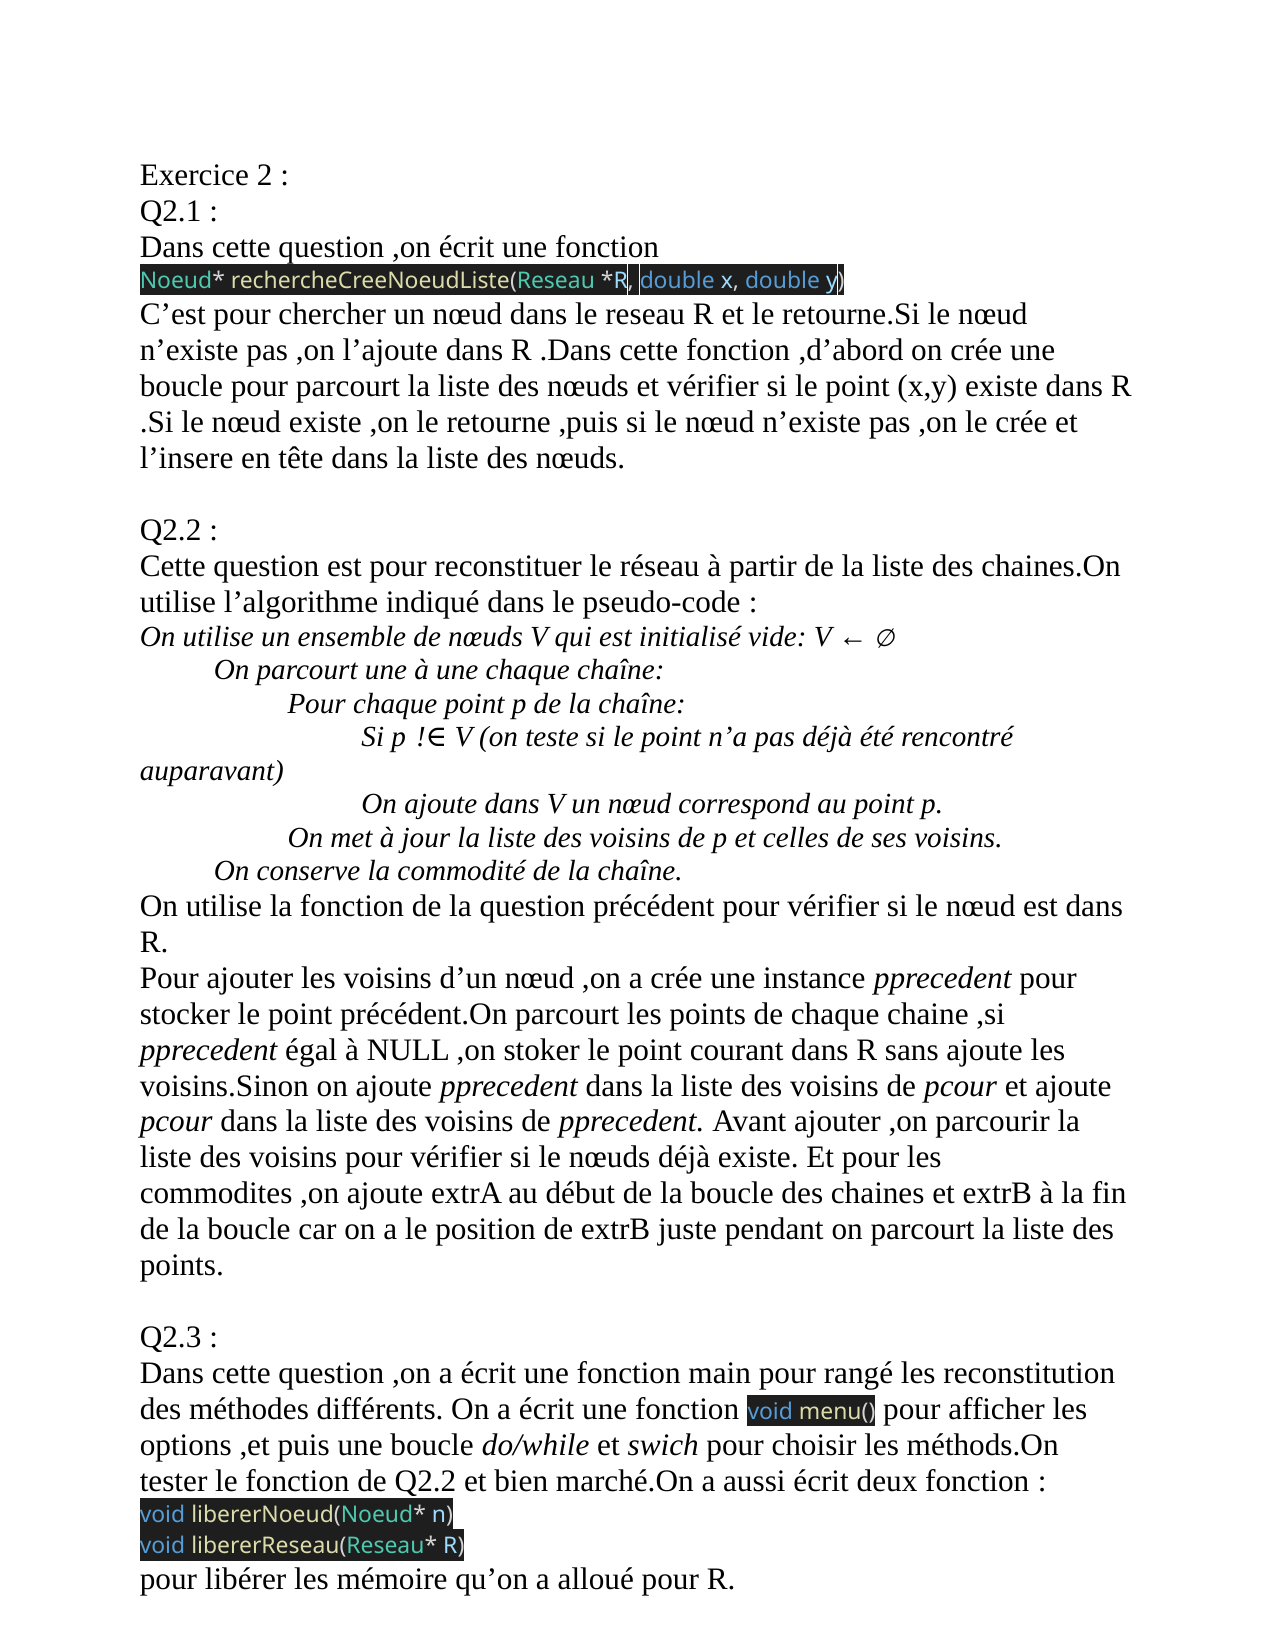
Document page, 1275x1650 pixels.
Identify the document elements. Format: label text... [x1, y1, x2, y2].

text Pour ajouter les voisins d’un nœud ,on a crée une instance pprecedent pour stocker le point précédent.On parcourt les points de chaque chaine ,si pprecedent égal à NULL ,on stoker le point courant dans R sans ajoute les voisins.Sinon on ajoute pprecedent dans la liste des voisins de pcour et ajoute pcour dans la liste des voisins de pprecedent. Avant ajouter ,on parcourir la liste des voisins pour vérifier si le nœuds déjà existe. Et pour les commodites ,on ajoute extrA au début de la boucle des chaines et extrB à la fin de la boucle car on a le position de extrB juste pendant on parcourt la liste des points. [139, 959, 1133, 1282]
text Si p !∈ V (on teste si le point n’a pas déjà été rencontré auparavant) [139, 719, 1133, 786]
text Cette question est pour reconstituer le réseau à partir de la liste des chaines.On utilise l’algorithme indiqué dans le pseudo-code : [139, 547, 1133, 619]
text On utilise la fonction de la question précédent pour vérifier si le nœud est dans R. [139, 887, 1133, 959]
text Dans cette question ,on écrit une fonction [139, 228, 1133, 264]
text On ajoute dans V un nœud correspond au point p. [139, 786, 1133, 820]
text On parcourt une à une chaque chaîne: [139, 652, 1133, 686]
text C’est pour chercher un nœud dans le reseau R et le retourne.Si le nœud n’existe pas ,on l’ajoute dans R .Dans cette fonction ,d’abord on crée une boucle pour parcourt la liste des nœuds et vérifier si le point (x,y) existe dans R .Si le nœud existe ,on le retourne ,puis si le nœud n’existe pas ,on le crée et l’insere en tête dans la liste des nœuds. [139, 295, 1133, 475]
text Q2.1 : [139, 192, 1133, 228]
text On conserve la commodité de la chaîne. [139, 853, 1133, 887]
text Q2.3 : [139, 1318, 1133, 1354]
text On utilise un ensemble de nœuds V qui est initialisé vide: V ← ∅ [139, 619, 1133, 652]
text pour libérer les mémoire qu’on a alloué pour R. [139, 1561, 1133, 1596]
text void libererNoeud(Noeud* n) [139, 1498, 1133, 1529]
text void libererReseau(Reseau* R) [139, 1529, 1133, 1561]
text Dans cette question ,on a écrit une fonction main pour rangé les reconstitution des méthodes différents. On a écrit une fonction void menu() pour afficher les options ,et puis une boucle do/while et swich pour choisir les méthods.On tester le fonction de Q2.2 et bien marché.On a aussi écrit deux fonction : [139, 1354, 1133, 1498]
text Exercice 2 : [139, 156, 1133, 192]
text On met à jour la liste des voisins de p et celles de ses voisins. [139, 820, 1133, 853]
text Noeud* rechercheCreeNoeudListe(Reseau *R, double x, double y) [139, 264, 1133, 295]
text Pour chaque point p de la chaîne: [139, 686, 1133, 719]
text Q2.2 : [139, 511, 1133, 547]
